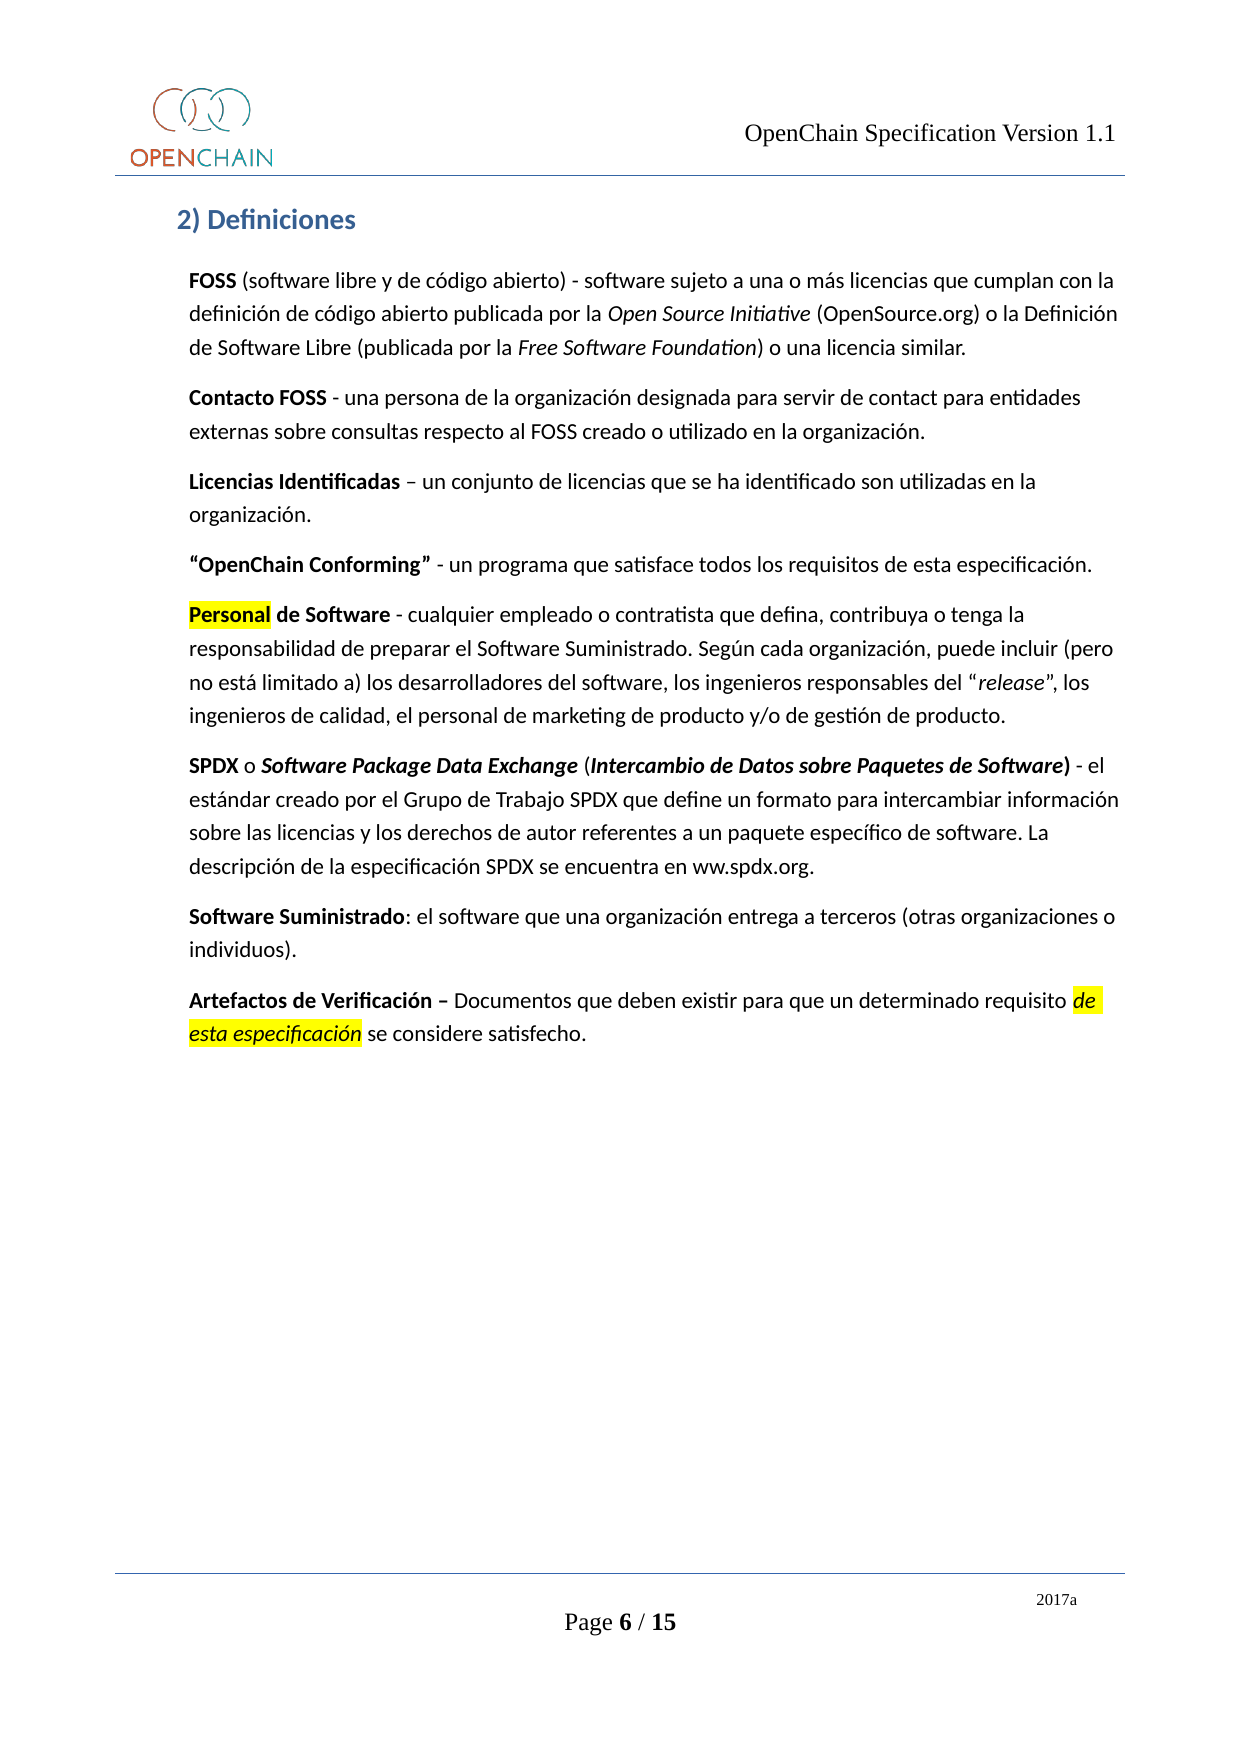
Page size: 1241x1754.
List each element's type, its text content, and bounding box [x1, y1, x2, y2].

text “OpenChain Conforming” - un programa que satisface todos los requisitos de esta especificación. [189, 551, 1122, 578]
subtitle 2) Definiciones [177, 201, 1122, 237]
text FOSS (software libre y de código abierto) - software sujeto a una o más licencias que cumplan con la definición de código abierto publicada por la Open Source Initiative (OpenSource.org) o la Definición de Software Libre (publicada por la Free Software Foundation) o una licencia similar. [189, 266, 1122, 361]
picture [130, 88, 272, 167]
text Contacto FOSS - una persona de la organización designada para servir de contact para entidades externas sobre consultas respecto al FOSS creado o utilizado en la organización. [189, 383, 1122, 445]
text SPDX o Software Package Data Exchange (Intercambio de Datos sobre Paquetes de Software) - el estándar creado por el Grupo de Trabajo SPDX que define un formato para intercambiar información sobre las licencias y los derechos de autor referentes a un paquete específico de software. La descripción de la especificación SPDX se encuentra en ww.spdx.org. [189, 751, 1122, 880]
text Artefactos de Verificación – Documentos que deben existir para que un determinado requisito de esta especificación se considere satisfecho. [189, 986, 1122, 1047]
text Software Suministrado: el software que una organización entrega a terceros (otras organizaciones o individuos). [189, 902, 1122, 964]
text Licencias Identificadas – un conjunto de licencias que se ha identificado son utilizadas en la organización. [189, 467, 1122, 528]
text Personal de Software - cualquier empleado o contratista que defina, contribuya o tenga la responsabilidad de preparar el Software Suministrado. Según cada organización, puede incluir (pero no está limitado a) los desarrolladores del software, los ingenieros responsables del “release”, los ingenieros de calidad, el personal de marketing de producto y/o de gestión de producto. [189, 601, 1122, 729]
